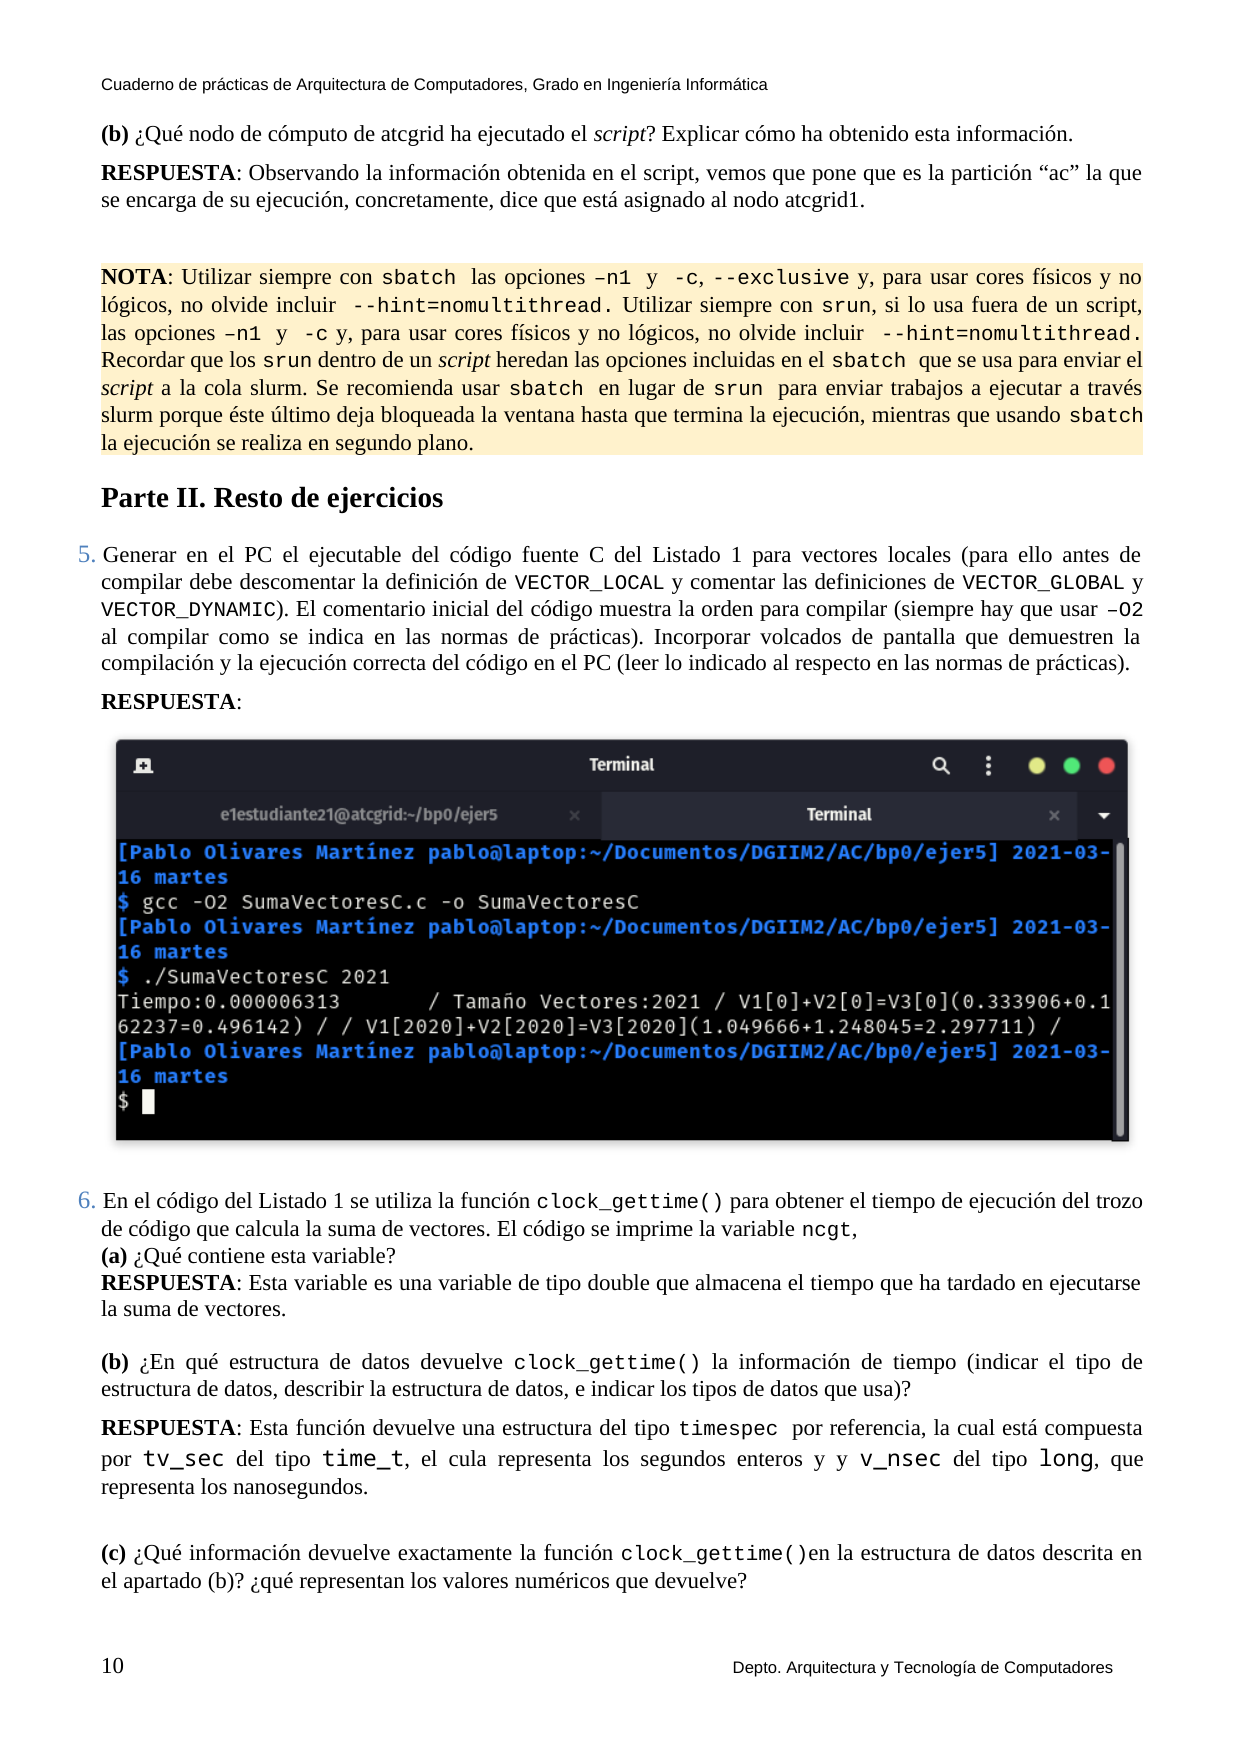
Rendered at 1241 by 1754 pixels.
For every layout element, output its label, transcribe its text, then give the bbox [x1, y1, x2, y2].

list RESPUESTA: [101, 688, 1143, 714]
text (a) ¿Qué contiene esta variable? [101, 1242, 1143, 1269]
list En el código del Listado 1 se utiliza la función clock_gettime() para obtener el tiempo de ejecución del trozo de código que calcula la suma de vectores. El código se imprime la variable ncgt, [71, 1185, 1143, 1242]
list RESPUESTA: Esta función devuelve una estructura del tipo timespec por referencia, la cual está compuesta por tv_sec del tipo time_t, el cula representa los segundos enteros y y v_nsec del tipo long, que representa los nanosegundos. [101, 1414, 1143, 1499]
subtitle Parte II. Resto de ejercicios [101, 480, 1143, 514]
text (c) ¿Qué información devuelve exactamente la función clock_gettime()en la estructura de datos descrita en el apartado (b)? ¿qué representan los valores numéricos que devuelve? [101, 1538, 1143, 1593]
list NOTA: Utilizar siempre con sbatch las opciones –n1 y -c, --exclusive y, para usar cores físicos y no lógicos, no olvide incluir --hint=nomultithread. Utilizar siempre con srun, si lo usa fuera de un script, las opciones –n1 y -c y, para usar cores físicos y no lógicos, no olvide incluir --hint=nomultithread. Recordar que los srun dentro de un script heredan las opciones incluidas en el sbatch que se usa para enviar el script a la cola slurm. Se recomienda usar sbatch en lugar de srun para enviar trabajos a ejecutar a través slurm porque éste último deja bloqueada la ventana hasta que termina la ejecución, mientras que usando sbatch la ejecución se realiza en segundo plano. [101, 263, 1143, 455]
picture [100, 727, 1144, 1159]
list RESPUESTA: Observando la información obtenida en el script, vemos que pone que es la partición “ac” la que se encarga de su ejecución, concretamente, dice que está asignado al nodo atcgrid1. [101, 159, 1143, 212]
list Generar en el PC el ejecutable del código fuente C del Listado 1 para vectores locales (para ello antes de compilar debe descomentar la definición de VECTOR_LOCAL y comentar las definiciones de VECTOR_GLOBAL y VECTOR_DYNAMIC). El comentario inicial del código muestra la orden para compilar (siempre hay que usar –O2 al compilar como se indica en las normas de prácticas). Incorporar volcados de pantalla que demuestren la compilación y la ejecución correcta del código en el PC (leer lo indicado al respecto en las normas de prácticas). [71, 539, 1143, 676]
text RESPUESTA: Esta variable es una variable de tipo double que almacena el tiempo que ha tardado en ejecutarse la suma de vectores. [101, 1269, 1143, 1321]
text (b) ¿Qué nodo de cómputo de atcgrid ha ejecutado el script? Explicar cómo ha obtenido esta información. [101, 121, 1143, 147]
text (b) ¿En qué estructura de datos devuelve clock_gettime() la información de tiempo (indicar el tipo de estructura de datos, describir la estructura de datos, e indicar los tipos de datos que usa)? [101, 1348, 1143, 1402]
